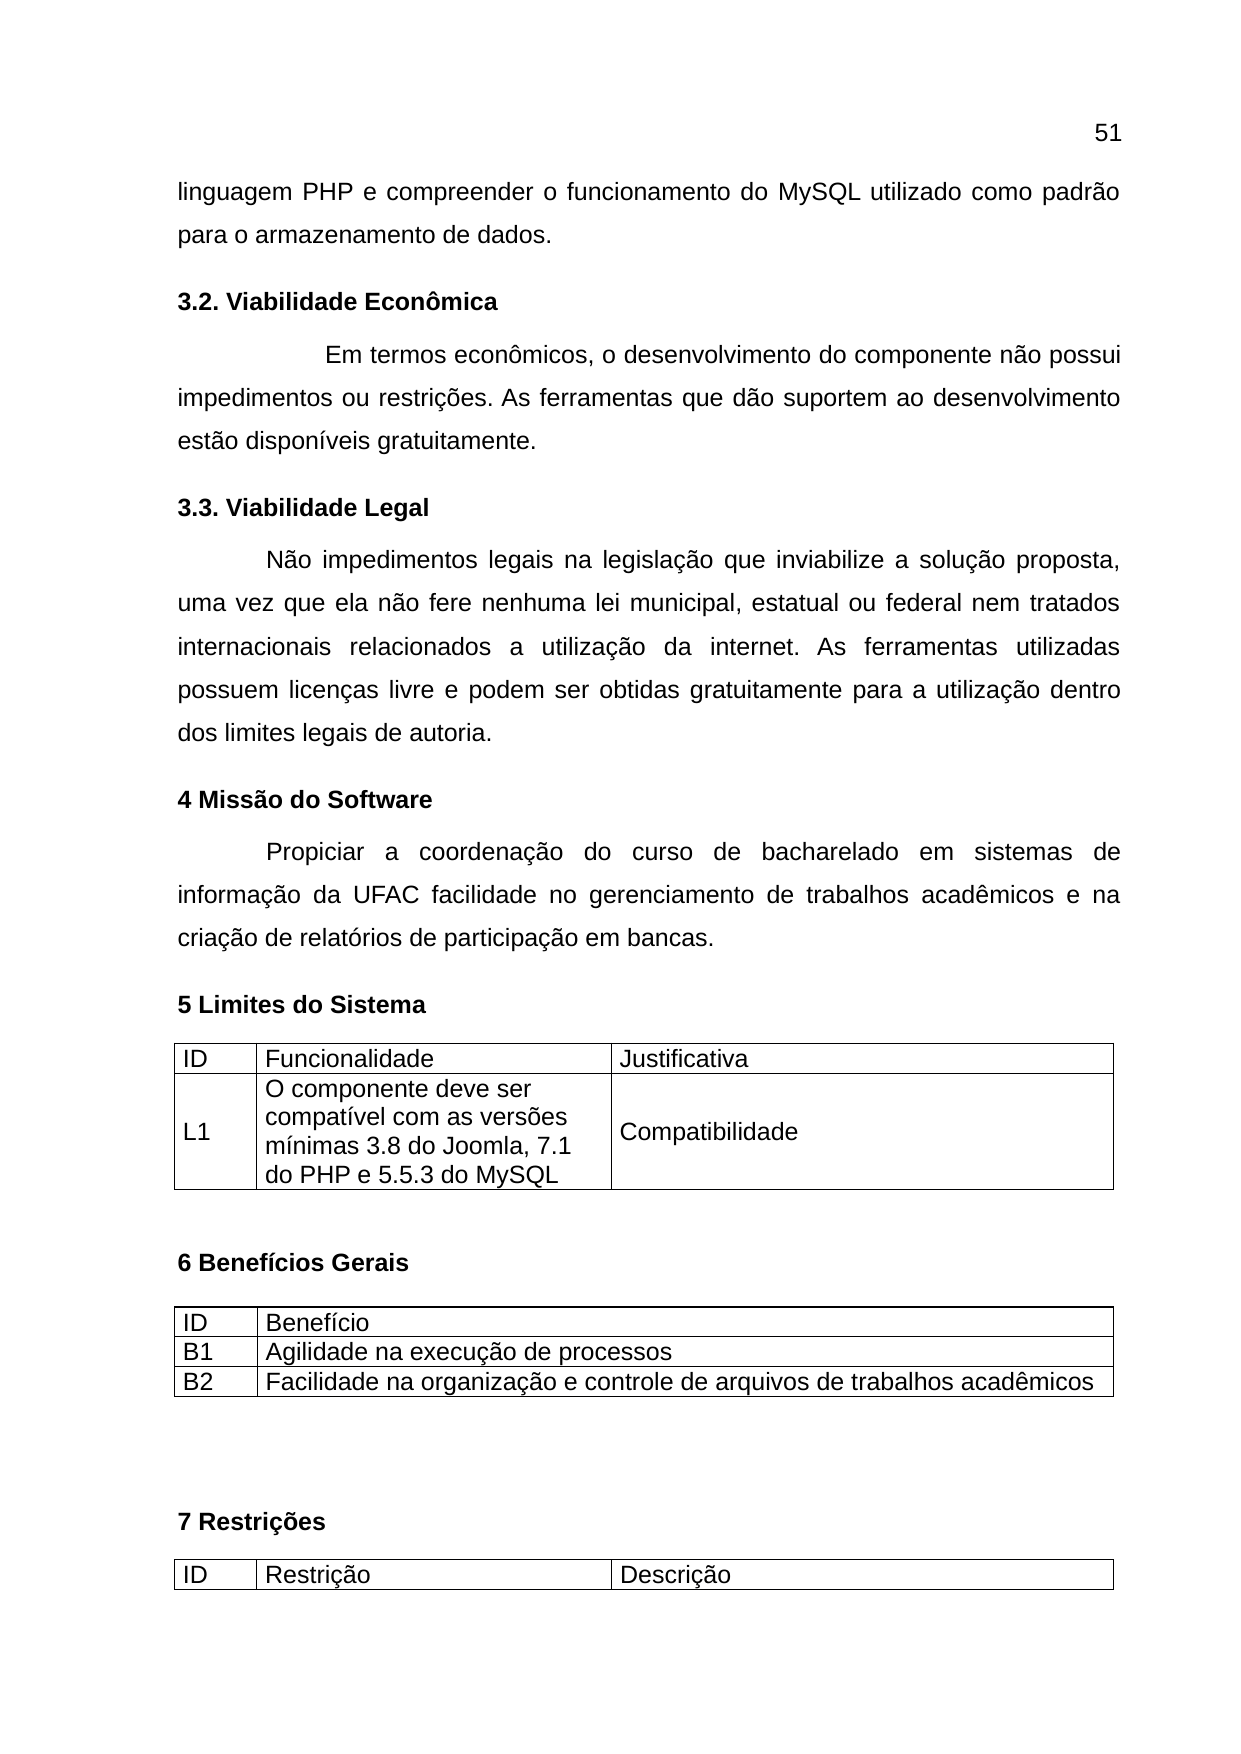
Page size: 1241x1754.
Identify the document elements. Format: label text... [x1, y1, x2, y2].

table_header Justificativa [612, 1044, 1113, 1072]
text linguagem PHP e compreender o funcionamento do MySQL utilizado como padrão para o armazenamento de dados. [177, 177, 1122, 249]
table_header Descrição [612, 1560, 1113, 1589]
table_header Funcionalidade [257, 1044, 611, 1072]
table_cell B2 [175, 1367, 257, 1396]
table_cell Facilidade na organização e controle de arquivos de trabalhos acadêmicos [258, 1367, 1113, 1396]
text 3.3. Viabilidade Legal [177, 493, 1122, 521]
table_header Restrição [257, 1560, 611, 1589]
text 6 Benefícios Gerais [177, 1248, 1122, 1277]
table_header Benefício [258, 1308, 1113, 1336]
text 7 Restrições [177, 1507, 1122, 1536]
table_header ID [175, 1044, 256, 1072]
text Em termos econômicos, o desenvolvimento do componente não possui impedimentos ou restrições. As ferramentas que dão suportem ao desenvolvimento estão disponíveis gratuitamente. [177, 339, 1122, 454]
text 4 Missão do Software [177, 784, 1122, 813]
table_header ID [175, 1560, 256, 1589]
text 3.2. Viabilidade Econômica [177, 287, 1122, 316]
table_cell O componente deve ser compatível com as versões mínimas 3.8 do Joomla, 7.1 do PHP e 5.5.3 do MySQL [257, 1074, 611, 1188]
table_cell Agilidade na execução de processos [258, 1337, 1113, 1366]
table_header ID [175, 1308, 257, 1336]
text 5 Limites do Sistema [177, 990, 1122, 1019]
table_cell B1 [175, 1337, 257, 1366]
text Propiciar a coordenação do curso de bacharelado em sistemas de informação da UFAC facilidade no gerenciamento de trabalhos acadêmicos e na criação de relatórios de participação em bancas. [177, 837, 1122, 952]
table_cell Compatibilidade [612, 1074, 1113, 1188]
text Não impedimentos legais na legislação que inviabilize a solução proposta, uma vez que ela não fere nenhuma lei municipal, estatual ou federal nem tratados internacionais relacionados a utilização da internet. As ferramentas utilizadas possuem licenças livre e podem ser obtidas gratuitamente para a utilização dentro dos limites legais de autoria. [177, 545, 1122, 746]
table_cell L1 [175, 1074, 256, 1188]
